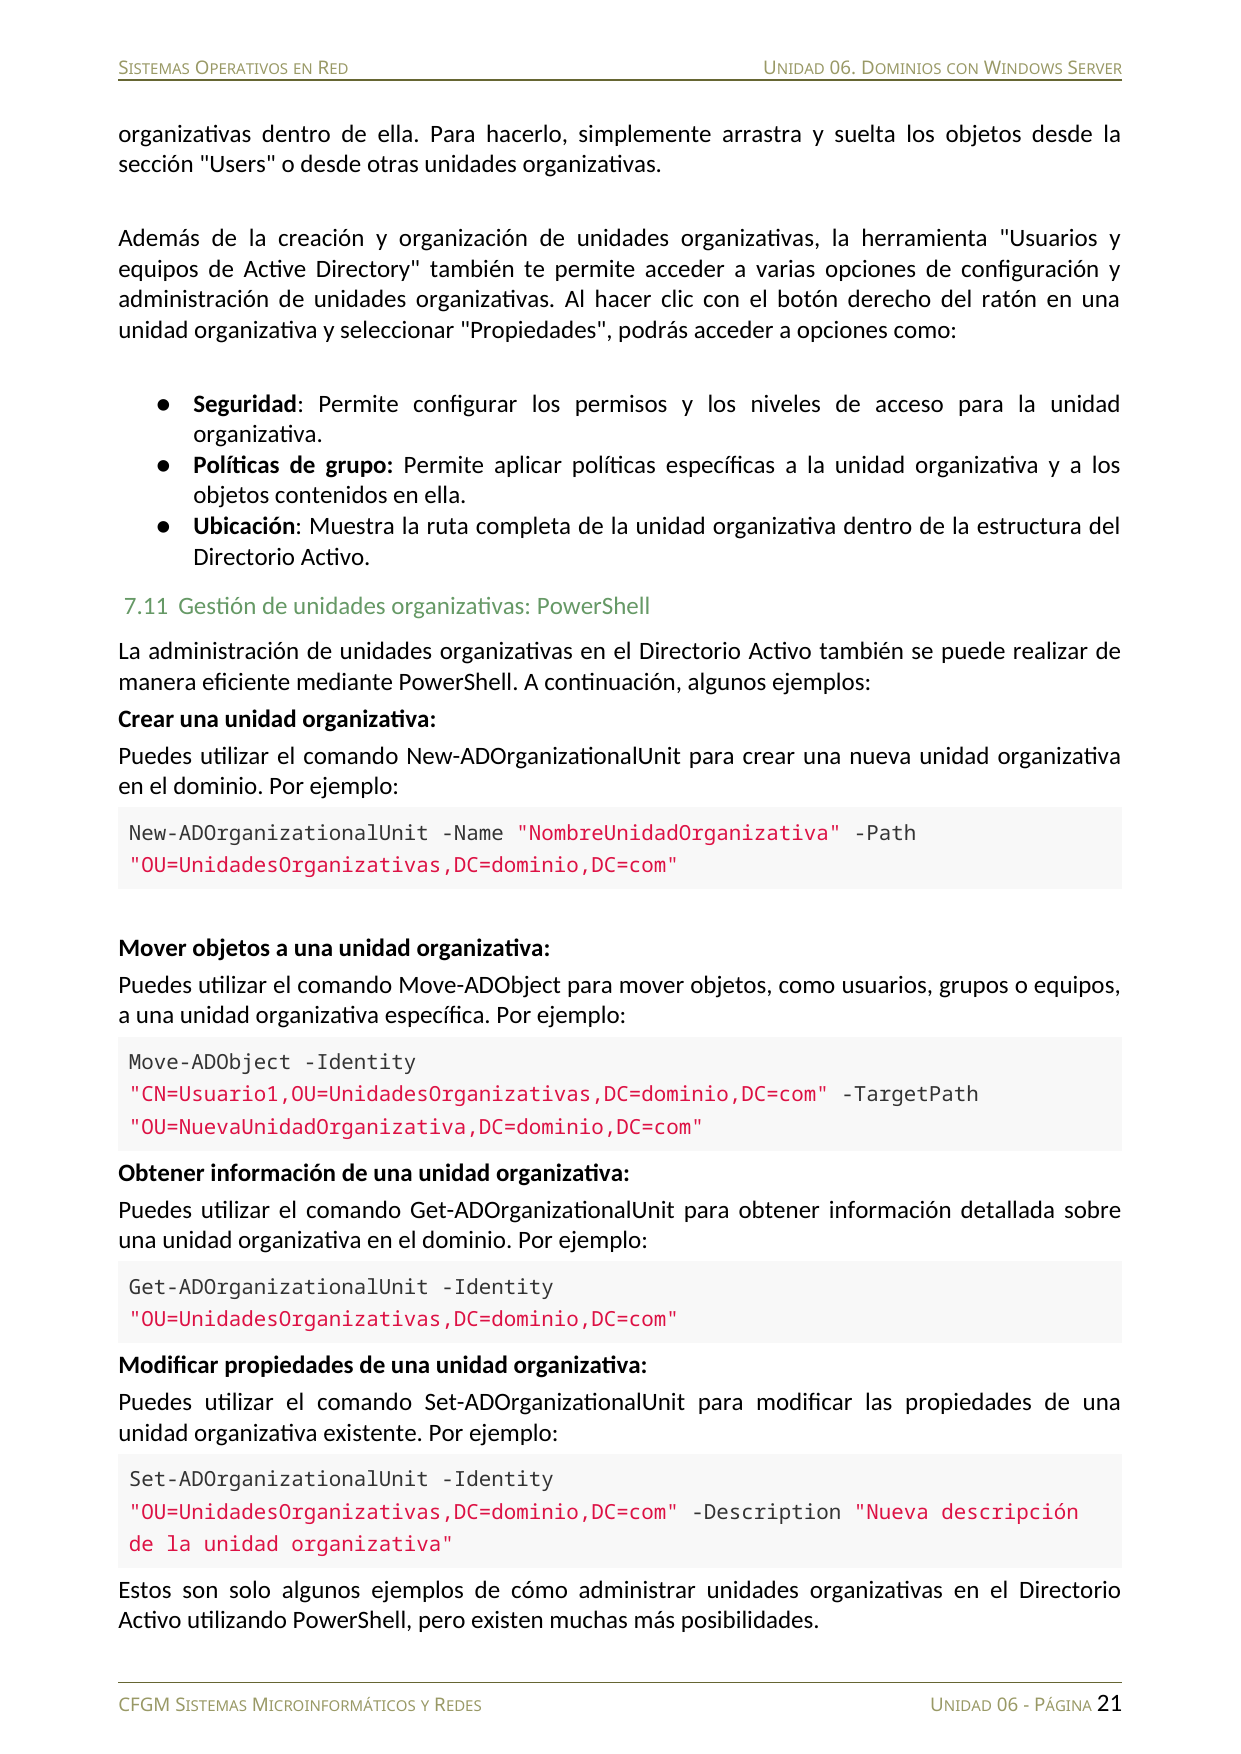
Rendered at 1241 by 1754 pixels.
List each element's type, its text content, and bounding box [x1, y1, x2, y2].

text Modificar propiedades de una unidad organizativa: [118, 1349, 1122, 1380]
text Puedes utilizar el comando Move-ADObject para mover objetos, como usuarios, grupos o equipos, a una unidad organizativa específica. Por ejemplo: [118, 969, 1122, 1030]
subtitle Gestión de unidades organizativas: PowerShell [118, 590, 1122, 621]
text organizativas dentro de ella. Para hacerlo, simplemente arrastra y suelta los objetos desde la sección "Users" o desde otras unidades organizativas. [118, 118, 1122, 179]
text Mover objetos a una unidad organizativa: [118, 932, 1122, 963]
list Ubicación: Muestra la ruta completa de la unidad organizativa dentro de la estructura del Directorio Activo. [156, 510, 1122, 571]
text Puedes utilizar el comando Set-ADOrganizationalUnit para modificar las propiedades de una unidad organizativa existente. Por ejemplo: [118, 1386, 1122, 1447]
text Puedes utilizar el comando New-ADOrganizationalUnit para crear una nueva unidad organizativa en el dominio. Por ejemplo: [118, 740, 1122, 801]
text Además de la creación y organización de unidades organizativas, la herramienta "Usuarios y equipos de Active Directory" también te permite acceder a varias opciones de configuración y administración de unidades organizativas. Al hacer clic con el botón derecho del ratón en una unidad organizativa y seleccionar "Propiedades", podrás acceder a opciones como: [118, 222, 1122, 344]
text La administración de unidades organizativas en el Directorio Activo también se puede realizar de manera eficiente mediante PowerShell. A continuación, algunos ejemplos: [118, 635, 1122, 696]
list Seguridad: Permite configurar los permisos y los niveles de acceso para la unidad organizativa. [156, 388, 1122, 449]
text Crear una unidad organizativa: [118, 703, 1122, 733]
list Políticas de grupo: Permite aplicar políticas específicas a la unidad organizativa y a los objetos contenidos en ella. [156, 449, 1122, 510]
table_header Get-ADOrganizationalUnit -Identity "OU=UnidadesOrganizativas,DC=dominio,DC=com" [118, 1261, 1122, 1343]
text Puedes utilizar el comando Get-ADOrganizationalUnit para obtener información detallada sobre una unidad organizativa en el dominio. Por ejemplo: [118, 1194, 1122, 1255]
table_header New-ADOrganizationalUnit -Name "NombreUnidadOrganizativa" -Path "OU=UnidadesOrganizativas,DC=dominio,DC=com" [118, 807, 1122, 889]
table_header Move-ADObject -Identity "CN=Usuario1,OU=UnidadesOrganizativas,DC=dominio,DC=com" -TargetPath "OU=NuevaUnidadOrganizativa,DC=dominio,DC=com" [118, 1037, 1122, 1151]
text Obtener información de una unidad organizativa: [118, 1157, 1122, 1187]
text Estos son solo algunos ejemplos de cómo administrar unidades organizativas en el Directorio Activo utilizando PowerShell, pero existen muchas más posibilidades. [118, 1574, 1122, 1635]
table_header Set-ADOrganizationalUnit -Identity "OU=UnidadesOrganizativas,DC=dominio,DC=com" -Description "Nueva descripción de la unidad organizativa" [118, 1454, 1122, 1568]
